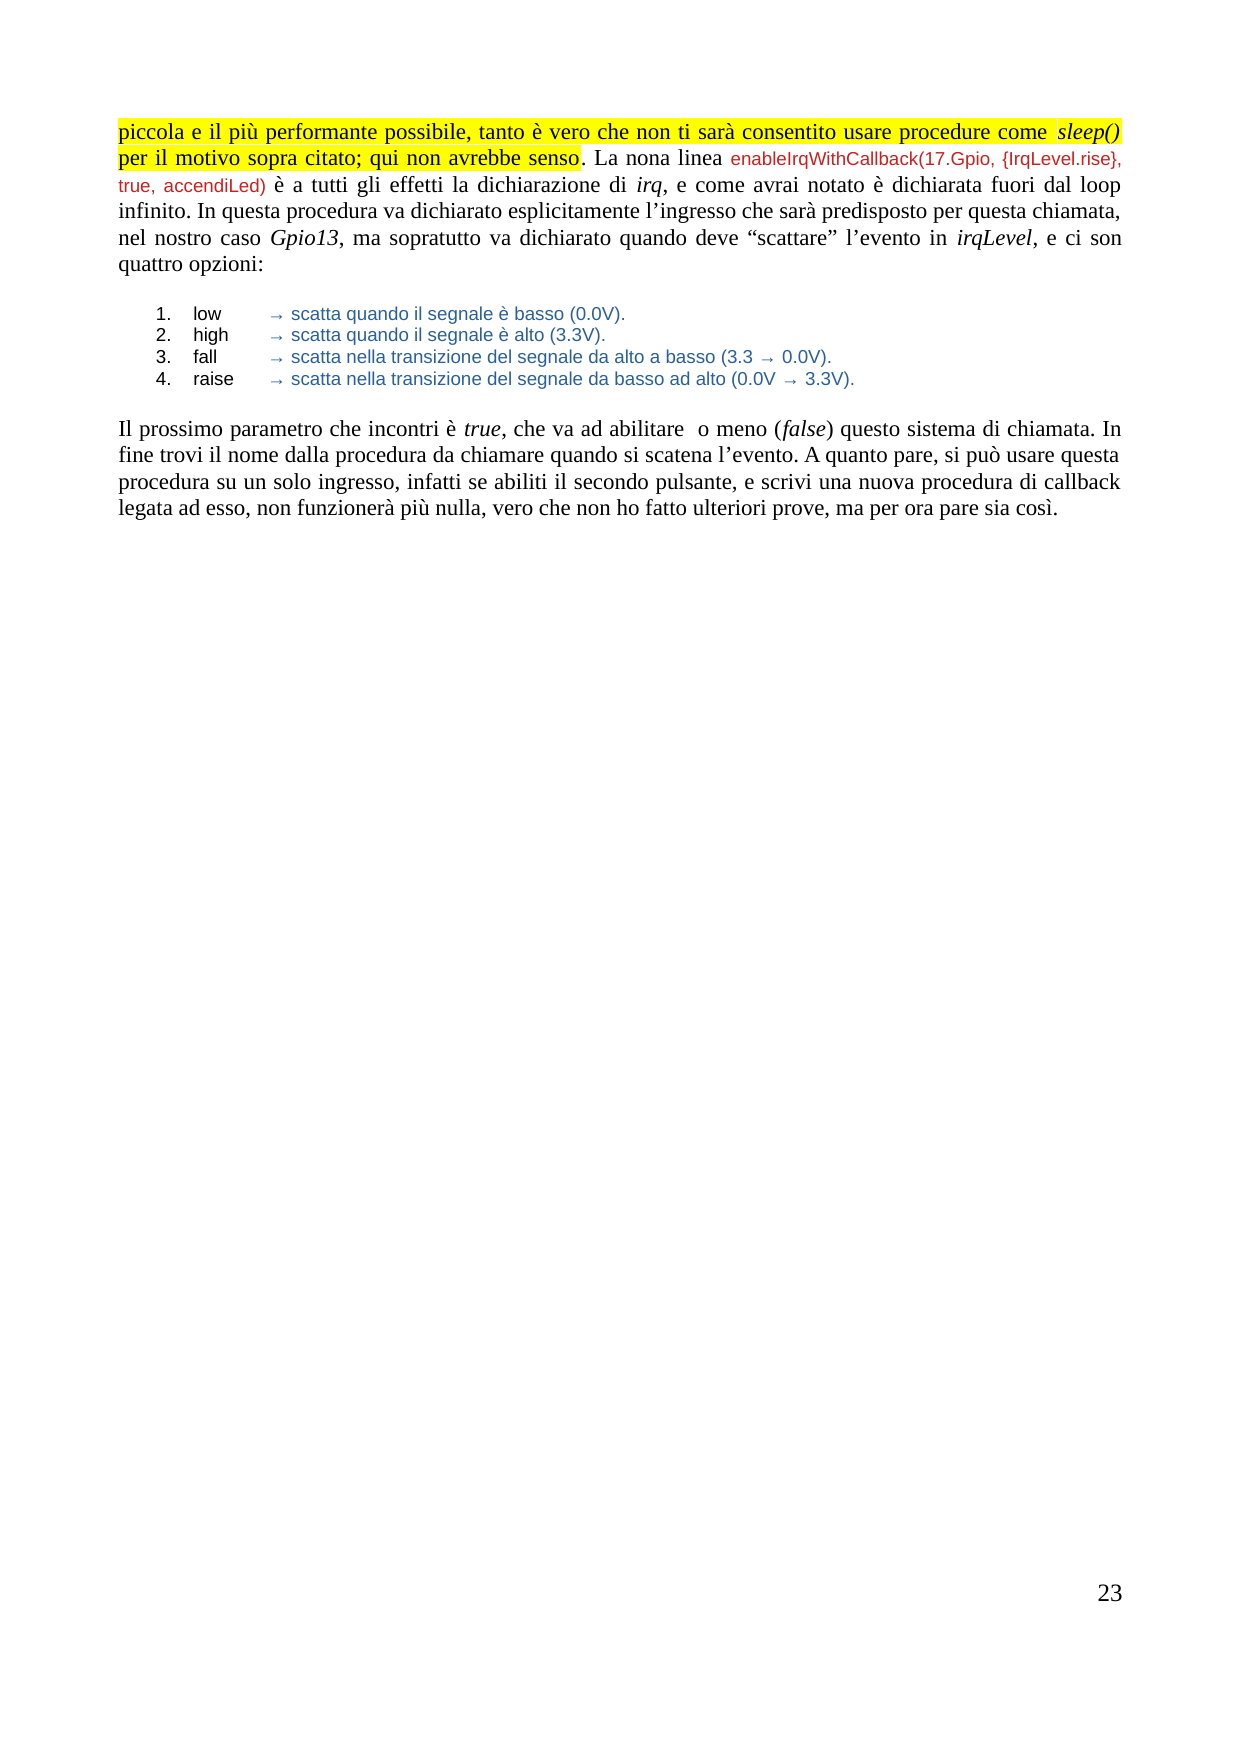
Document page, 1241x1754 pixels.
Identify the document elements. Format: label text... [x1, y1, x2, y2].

list fall → scatta nella transizione del segnale da alto a basso (3.3 → 0.0V). [156, 346, 1122, 367]
text piccola e il più performante possibile, tanto è vero che non ti sarà consentito usare procedure come sleep() per il motivo sopra citato; qui non avrebbe senso. La nona linea enableIrqWithCallback(17.Gpio, {IrqLevel.rise}, true, accendiLed) è a tutti gli effetti la dichiarazione di irq, e come avrai notato è dichiarata fuori dal loop infinito. In questa procedura va dichiarato esplicitamente l’ingresso che sarà predisposto per questa chiamata, nel nostro caso Gpio13, ma sopratutto va dichiarato quando deve “scattare” l’evento in irqLevel, e ci son quattro opzioni: [118, 118, 1122, 276]
text Il prossimo parametro che incontri è true, che va ad abilitare o meno (false) questo sistema di chiamata. In fine trovi il nome dalla procedura da chiamare quando si scatena l’evento. A quanto pare, si può usare questa procedura su un solo ingresso, infatti se abiliti il secondo pulsante, e scrivi una nuova procedura di callback legata ad esso, non funzionerà più nulla, vero che non ho fatto ulteriori prove, ma per ora pare sia così. [118, 415, 1122, 521]
list high → scatta quando il segnale è alto (3.3V). [156, 324, 1122, 346]
list low → scatta quando il segnale è basso (0.0V). [156, 303, 1122, 324]
list raise → scatta nella transizione del segnale da basso ad alto (0.0V → 3.3V). [156, 367, 1122, 389]
